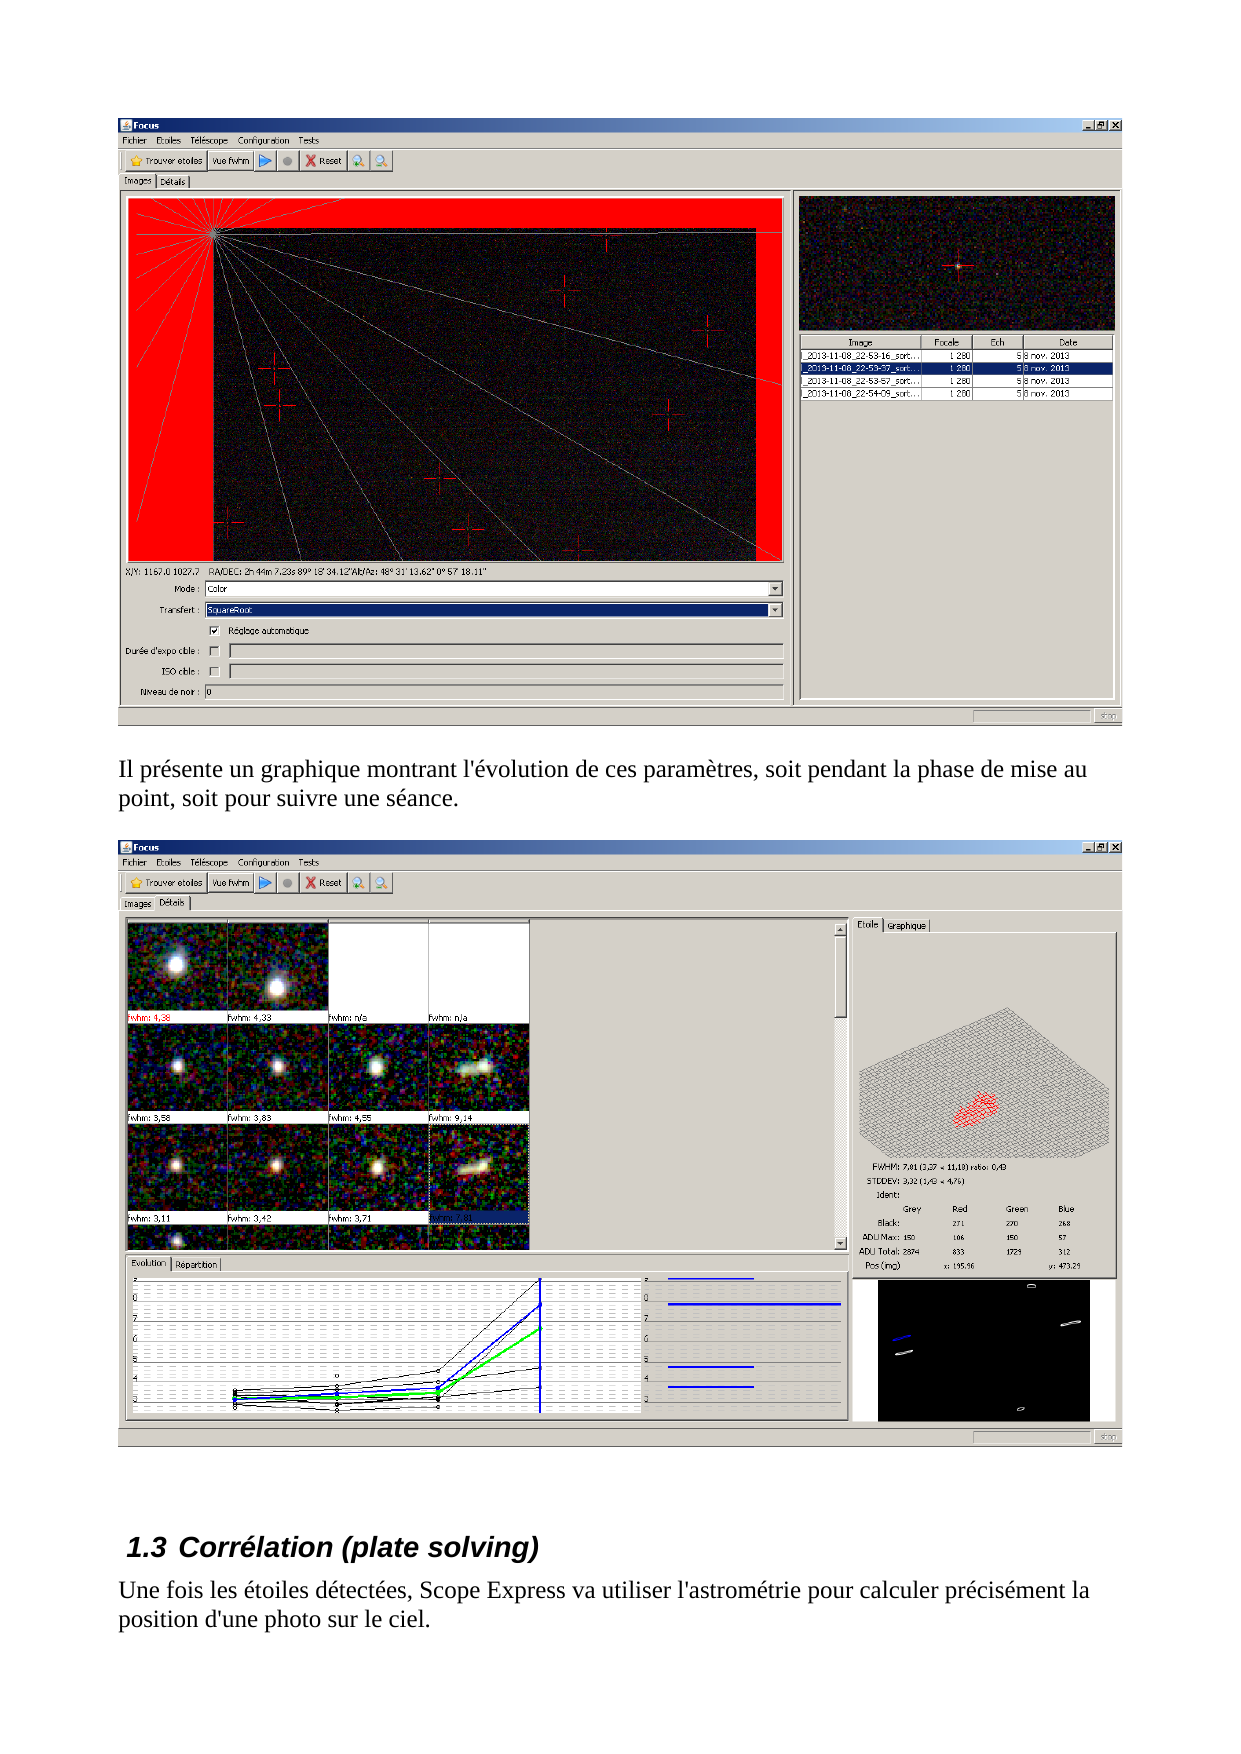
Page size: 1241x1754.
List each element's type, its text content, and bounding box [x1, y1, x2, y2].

text Il présente un graphique montrant l'évolution de ces paramètres, soit pendant la phase de mise au point, soit pour suivre une séance. [118, 754, 1122, 811]
picture [118, 118, 1123, 726]
subtitle Corrélation (plate solving) [118, 1529, 1122, 1563]
text Une fois les étoiles détectées, Scope Express va utiliser l'astrométrie pour calculer précisément la position d'une photo sur le ciel. [118, 1576, 1122, 1633]
picture [118, 840, 1123, 1447]
